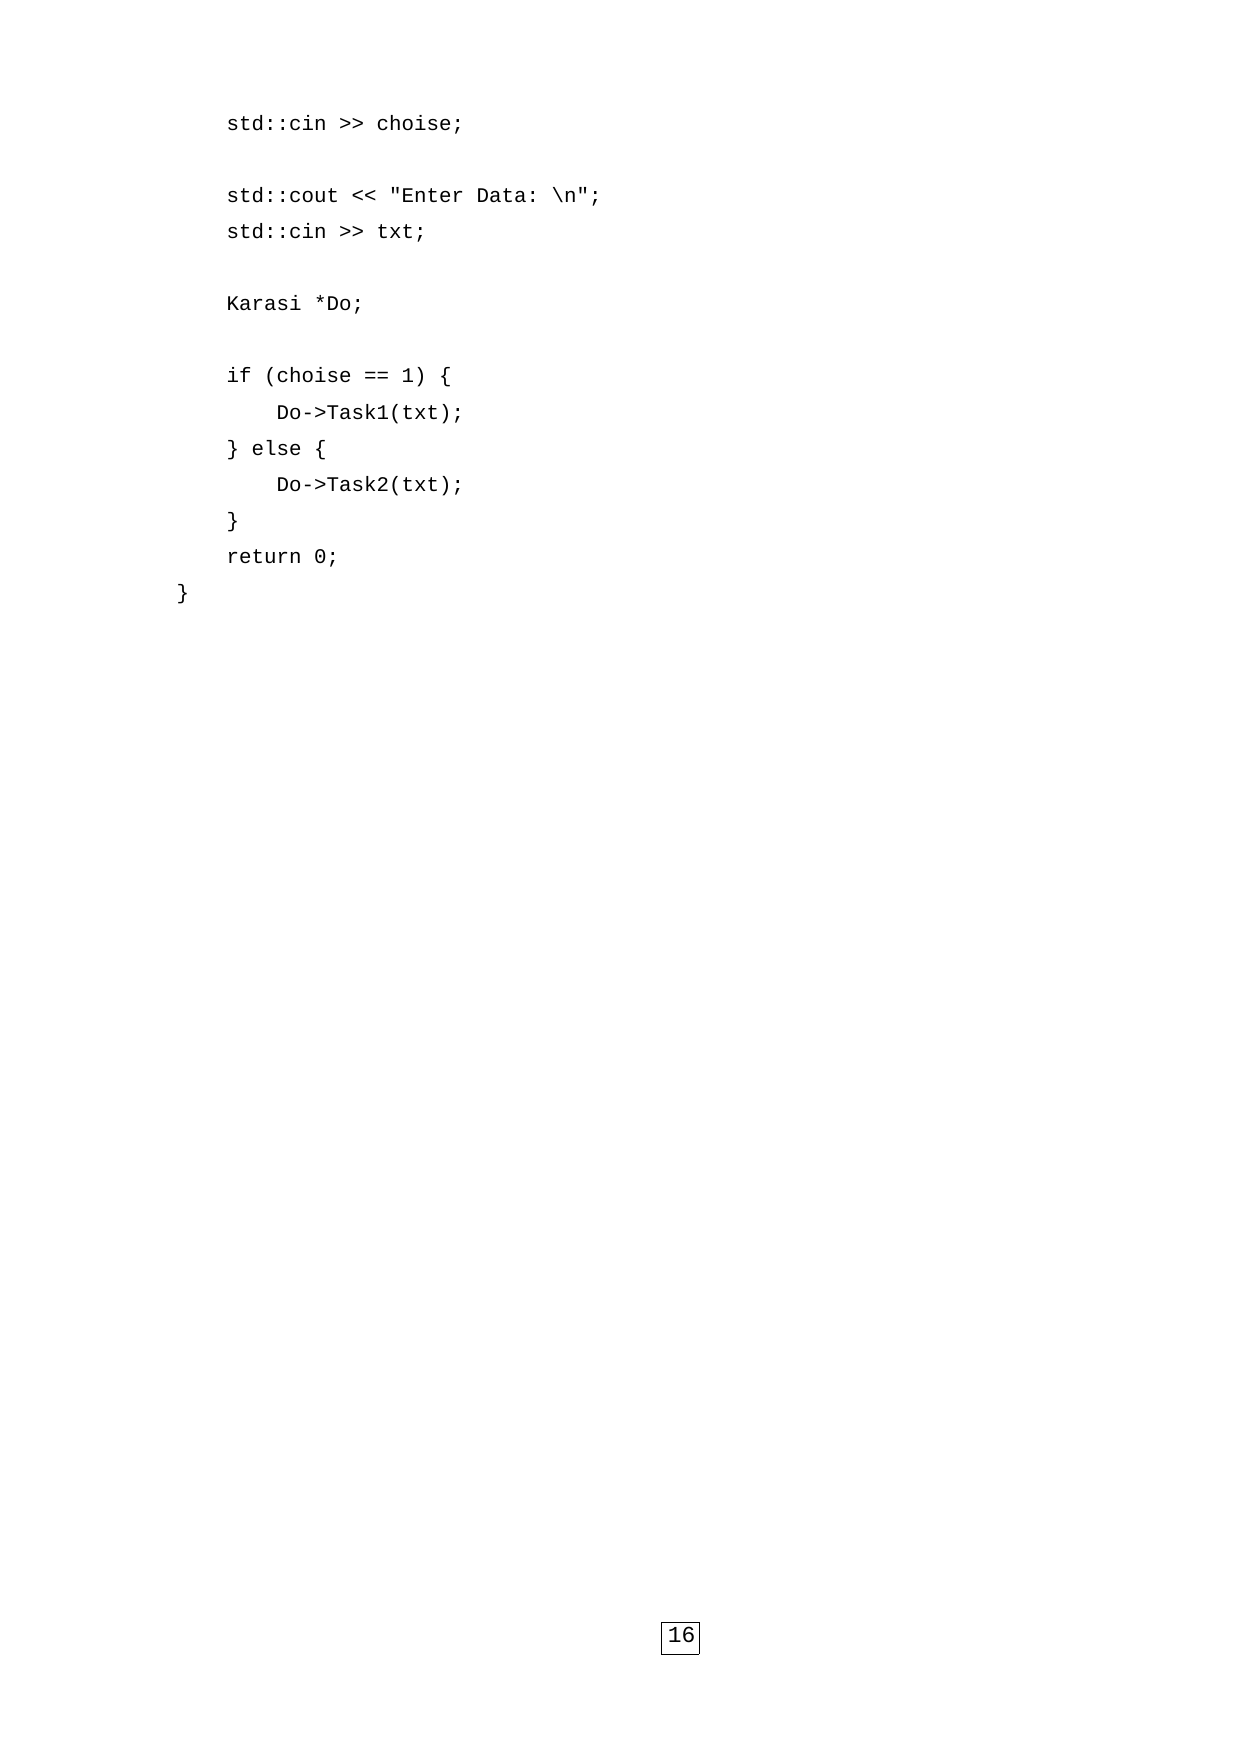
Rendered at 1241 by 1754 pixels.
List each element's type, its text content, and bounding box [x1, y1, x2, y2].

text std::cout << "Enter Data: \n"; [176, 185, 1196, 208]
text std::cin >> choise; [176, 112, 1196, 136]
text } else { [176, 438, 1196, 461]
text Do->Task2(txt); [176, 474, 1196, 498]
text Do->Task1(txt); [176, 402, 1196, 425]
text return 0; [176, 546, 1196, 570]
text } [176, 510, 1196, 534]
text std::cin >> txt; [176, 221, 1196, 244]
text Karasi *Do; [176, 293, 1196, 317]
text if (choise == 1) { [176, 366, 1196, 389]
text } [176, 582, 1196, 606]
